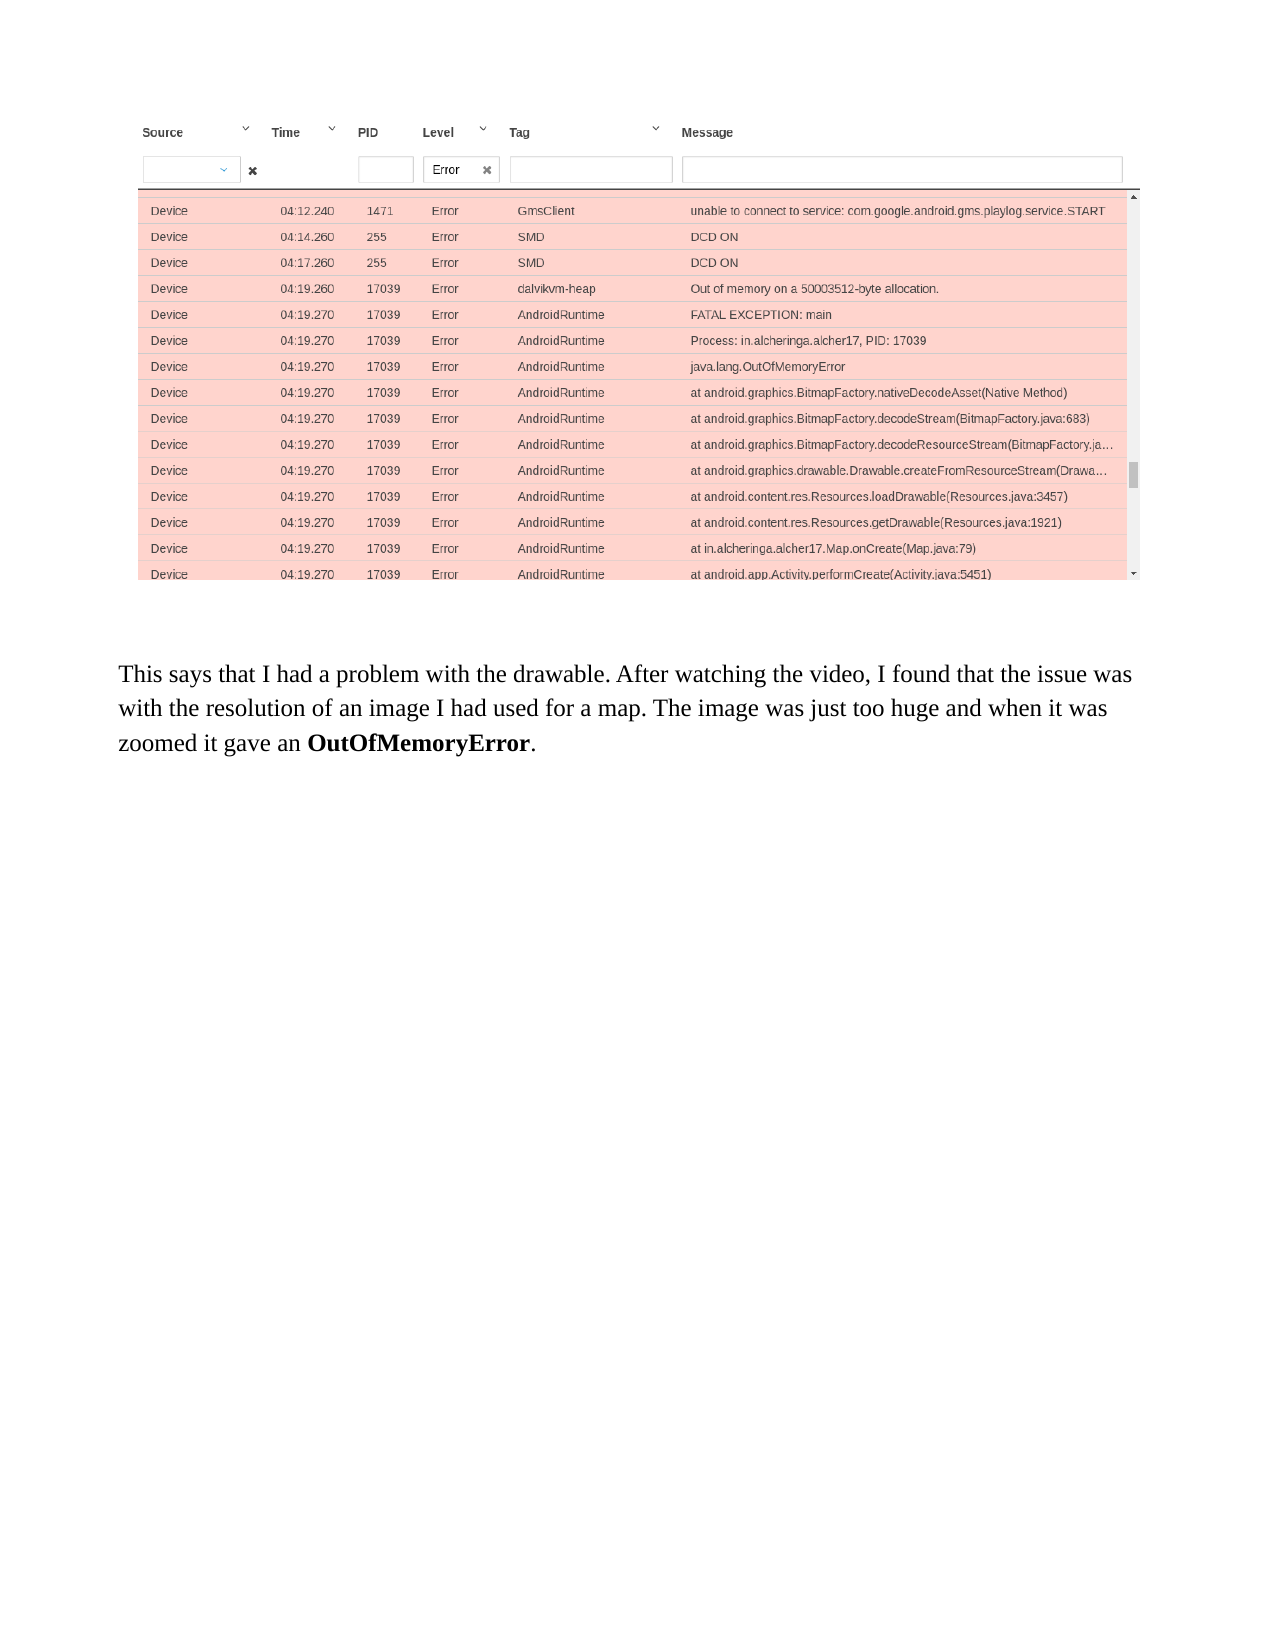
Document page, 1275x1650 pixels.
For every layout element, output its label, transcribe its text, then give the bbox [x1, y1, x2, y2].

picture [118, 118, 1157, 605]
text This says that I had a problem with the drawable. After watching the video, I found that the issue was with the resolution of an image I had used for a map. The image was just too huge and when it was zoomed it gave an OutOfMemoryError. [118, 659, 1157, 757]
